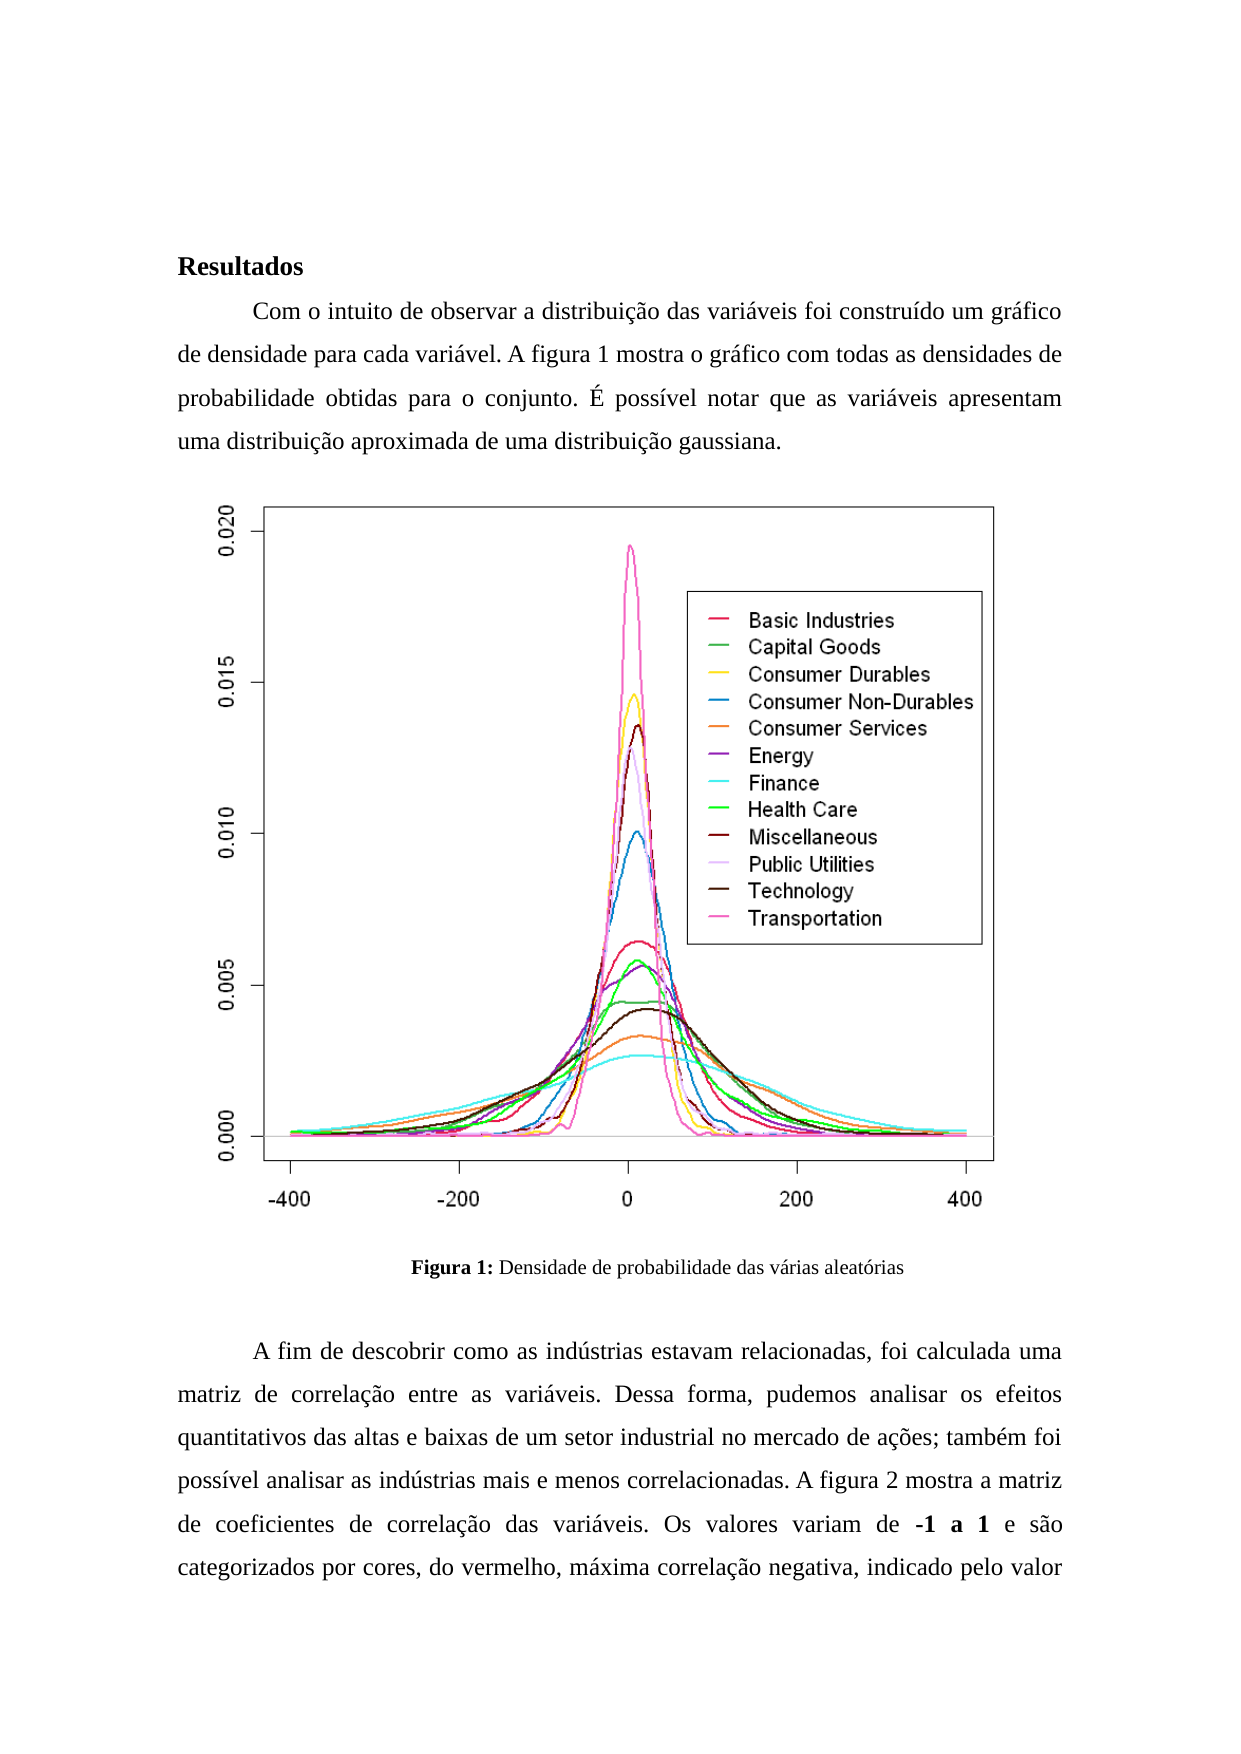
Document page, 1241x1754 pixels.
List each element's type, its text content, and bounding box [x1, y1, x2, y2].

text Figura 1: Densidade de probabilidade das várias aleatórias [177, 1254, 1063, 1279]
text Com o intuito de observar a distribuição das variáveis foi construído um gráfico de densidade para cada variável. A figura 1 mostra o gráfico com todas as densidades de probabilidade obtidas para o conjunto. É possível notar que as variáveis apresentam uma distribuição aproximada de uma distribuição gaussiana. [177, 296, 1063, 454]
text Resultados [177, 250, 1063, 281]
text A fim de descobrir como as indústrias estavam relacionadas, foi calculada uma matriz de correlação entre as variáveis. Dessa forma, pudemos analisar os efeitos quantitativos das altas e baixas de um setor industrial no mercado de ações; também foi possível analisar as indústrias mais e menos correlacionadas. A figura 2 mostra a matriz de coeficientes de correlação das variáveis. Os valores variam de -1 a 1 e são categorizados por cores, do vermelho, máxima correlação negativa, indicado pelo valor [177, 1336, 1063, 1581]
